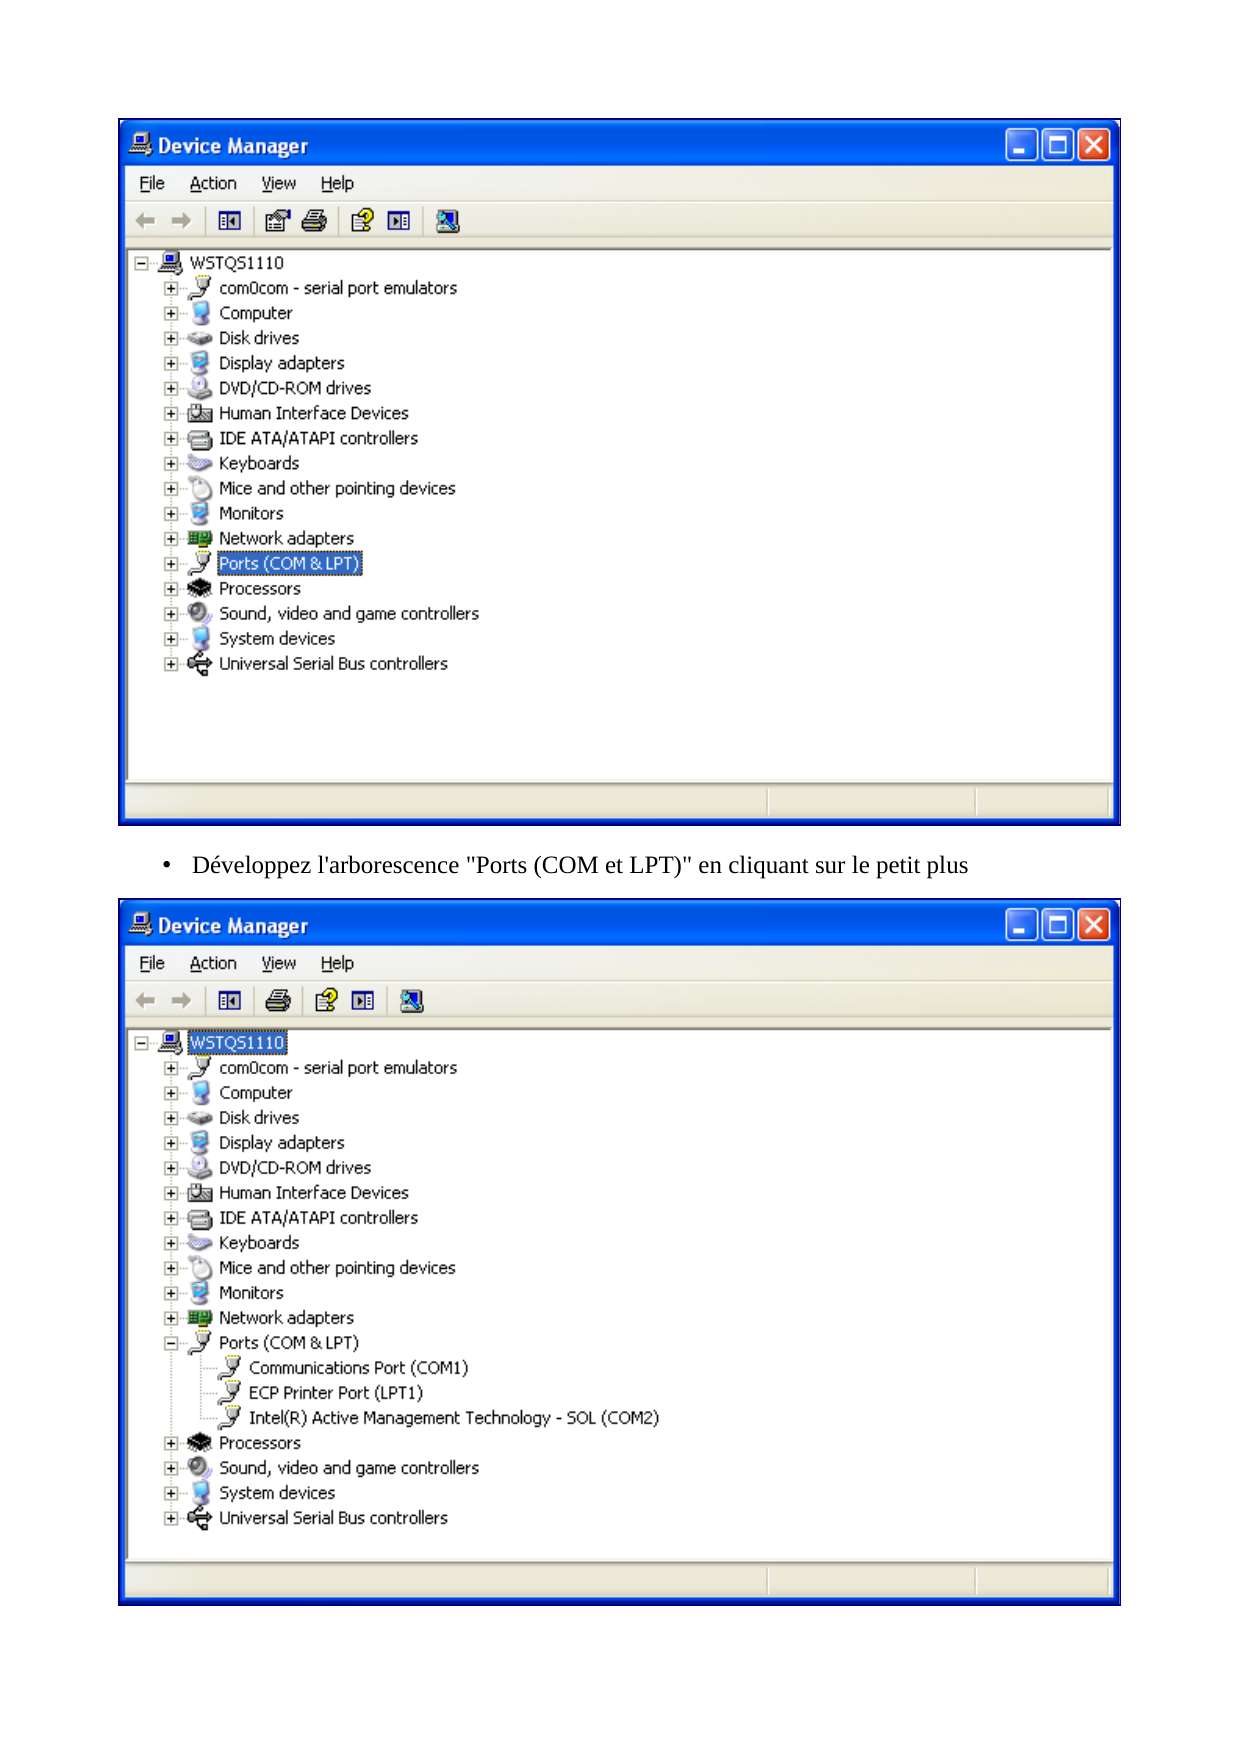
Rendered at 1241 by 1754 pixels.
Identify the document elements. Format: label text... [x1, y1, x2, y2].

picture [120, 900, 1120, 1604]
picture [120, 120, 1120, 824]
list Développez l'arborescence "Ports (COM et LPT)" en cliquant sur le petit plus [162, 850, 1122, 879]
